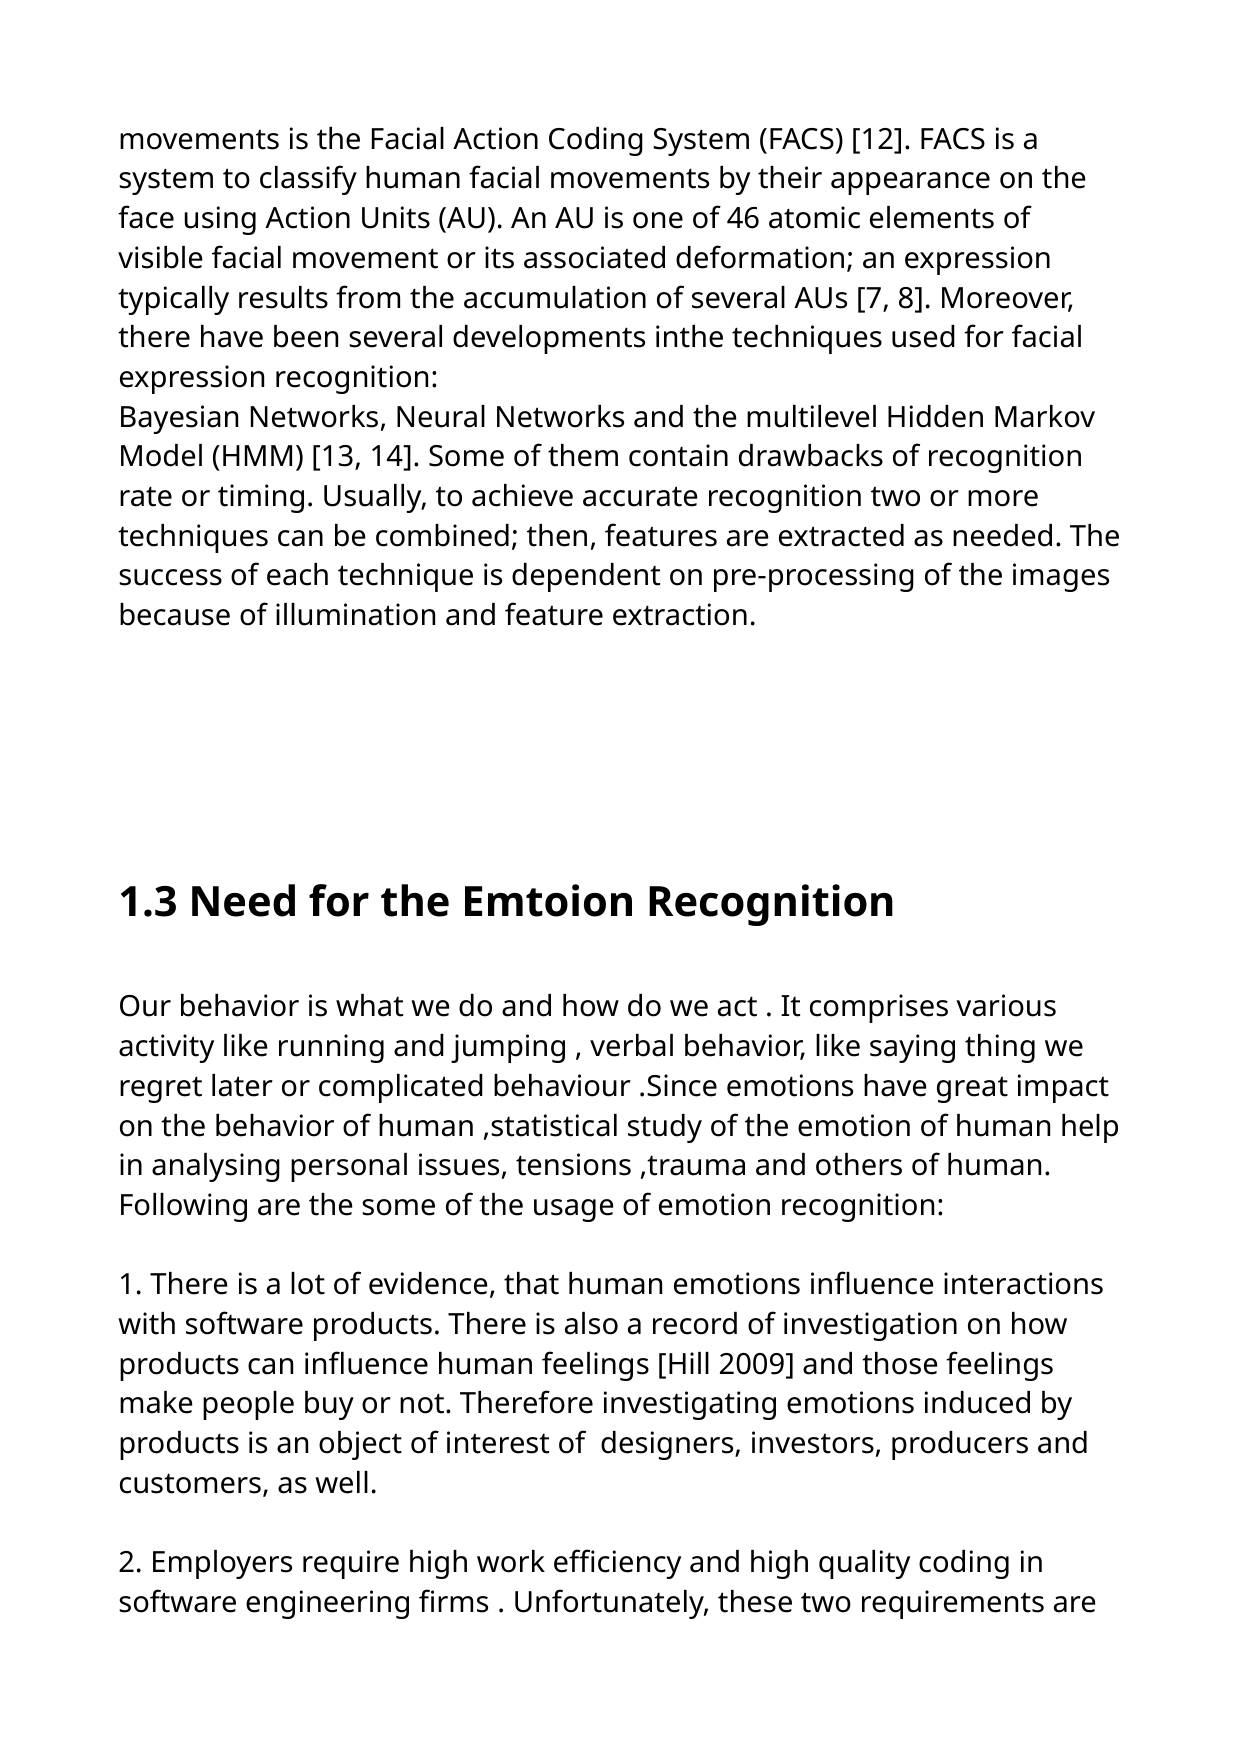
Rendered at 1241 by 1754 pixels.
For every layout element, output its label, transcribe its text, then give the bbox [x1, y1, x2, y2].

text movements is the Facial Action Coding System (FACS) [12]. FACS is a system to classify human facial movements by their appearance on the face using Action Units (AU). An AU is one of 46 atomic elements of visible facial movement or its associated deformation; an expression typically results from the accumulation of several AUs [7, 8]. Moreover, there have been several developments inthe techniques used for facial expression recognition: [118, 118, 1122, 396]
text 2. Employers require high work efficiency and high quality coding in software engineering firms . Unfortunately, these two requirements are [118, 1541, 1122, 1621]
text Our behavior is what we do and how do we act . It comprises various activity like running and jumping , verbal behavior, like saying thing we regret later or complicated behaviour .Since emotions have great impact on the behavior of human ,statistical study of the emotion of human help in analysing personal issues, tensions ,trauma and others of human. Following are the some of the usage of emotion recognition: [118, 986, 1122, 1224]
text Bayesian Networks, Neural Networks and the multilevel Hidden Markov Model (HMM) [13, 14]. Some of them contain drawbacks of recognition rate or timing. Usually, to achieve accurate recognition two or more techniques can be combined; then, features are extracted as needed. The success of each technique is dependent on pre-processing of the images because of illumination and feature extraction. [118, 396, 1122, 634]
text 1. There is a lot of evidence, that human emotions influence interactions with software products. There is also a record of investigation on how products can influence human feelings [Hill 2009] and those feelings make people buy or not. Therefore investigating emotions induced by products is an object of interest of designers, investors, producers and customers, as well. [118, 1263, 1122, 1502]
text 1.3 Need for the Emtoion Recognition [118, 872, 1122, 929]
